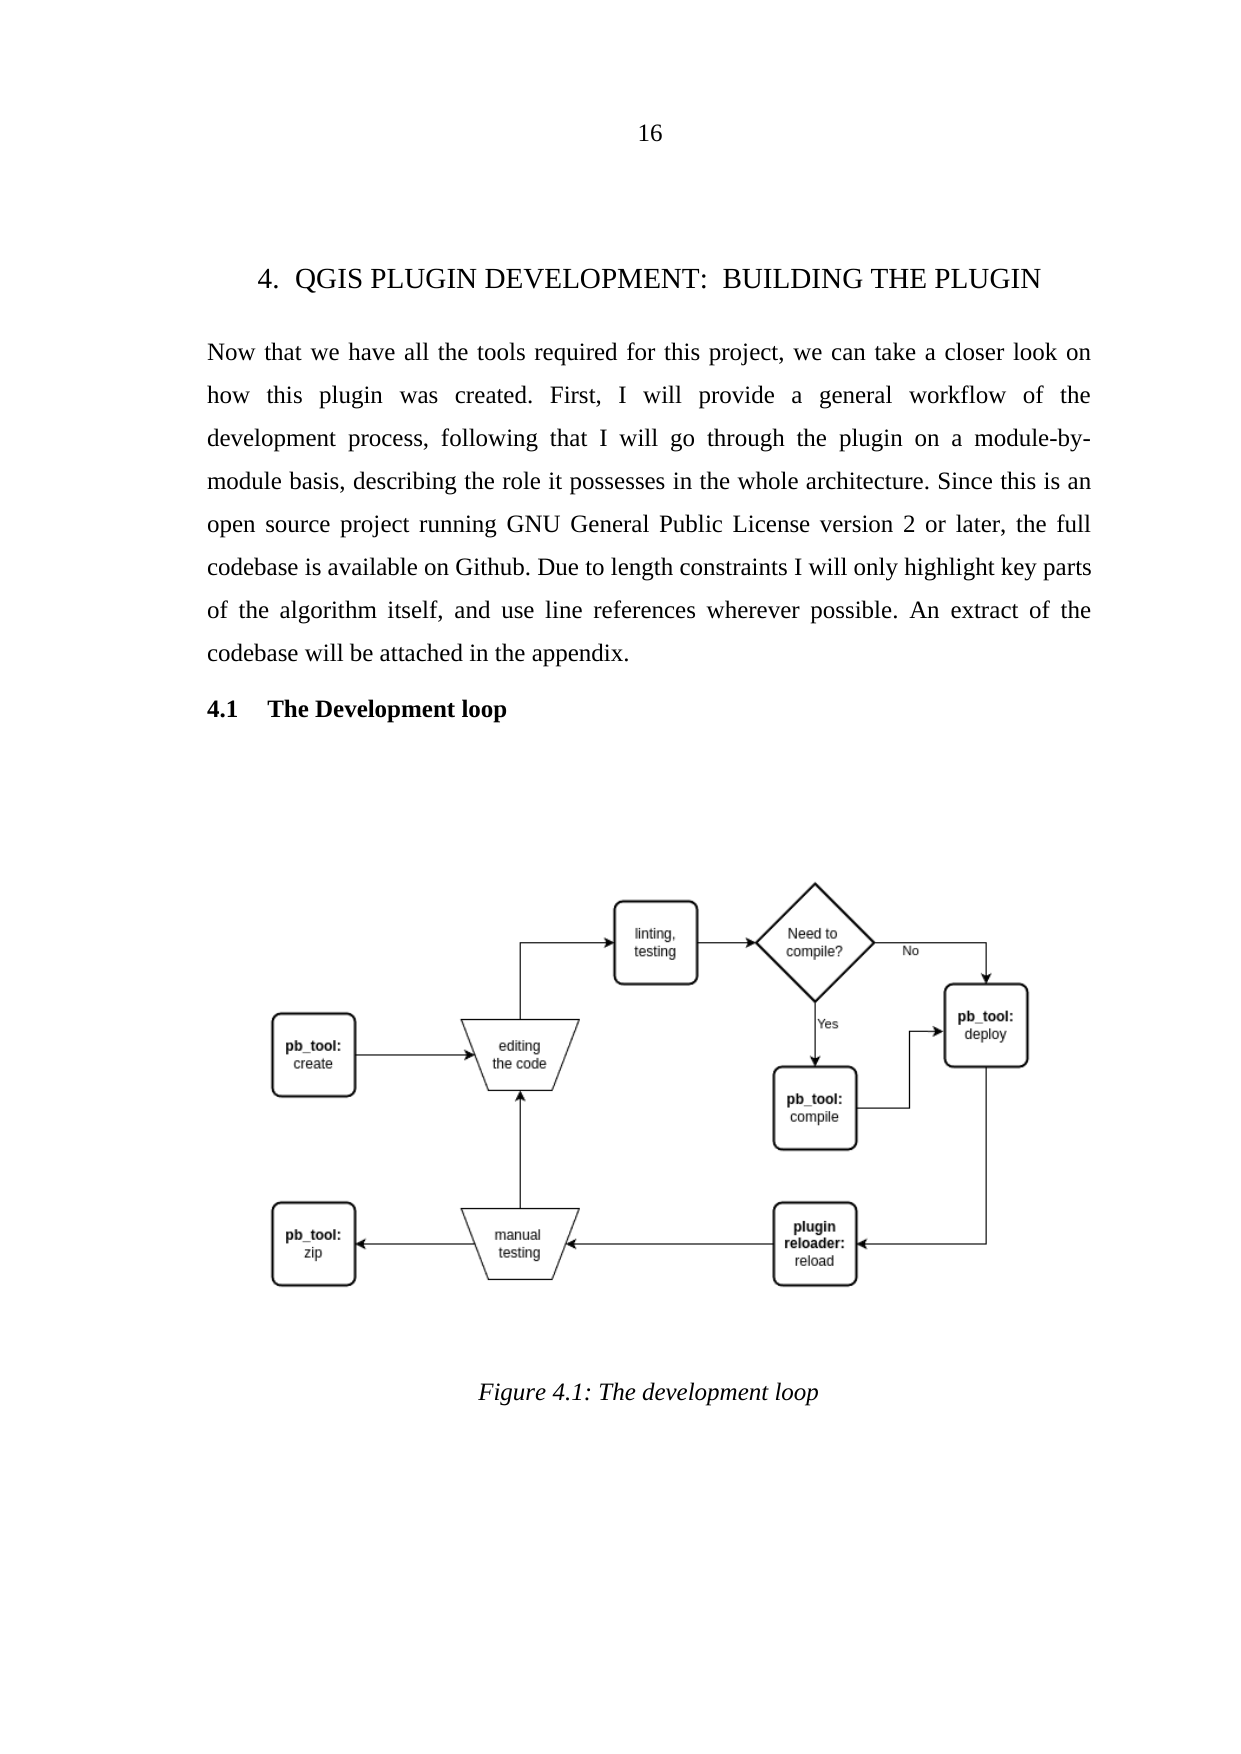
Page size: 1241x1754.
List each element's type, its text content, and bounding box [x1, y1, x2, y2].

text Figure 4.1: The development loop [207, 1351, 1092, 1406]
text Now that we have all the tools required for this project, we can take a closer look on how this plugin was created. First, I will provide a general workflow of the development process, following that I will go through the plugin on a module-by-module basis, describing the role it possesses in the whole architecture. Since this is an open source project running GNU General Public License version 2 or later, the full codebase is available on Github. Due to length constraints I will only highlight key parts of the algorithm itself, and use line references wherever possible. An extract of the codebase will be attached in the appendix. [207, 337, 1092, 667]
subtitle The Development loop [207, 694, 1092, 723]
subtitle QGIS Plugin development: Building the plugin [207, 261, 1092, 295]
picture [206, 817, 1093, 1351]
